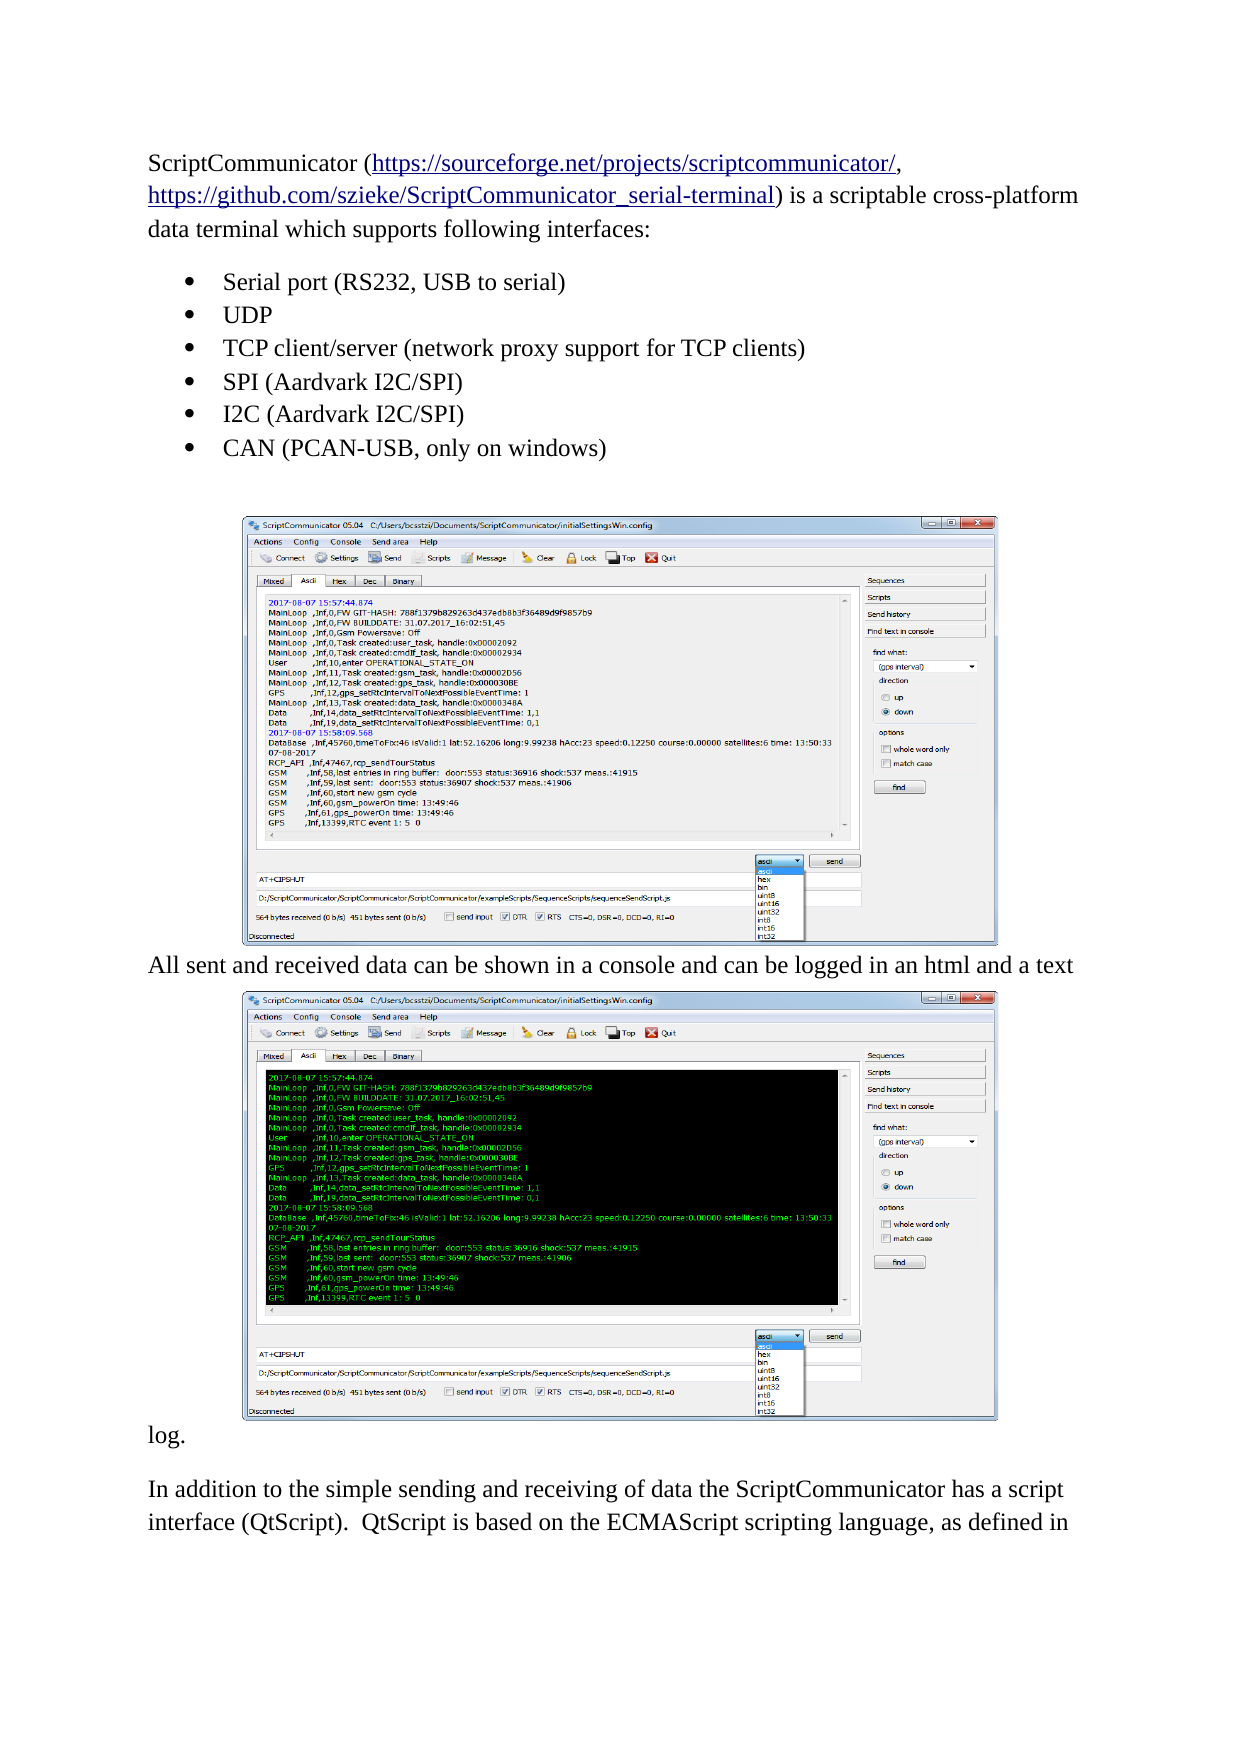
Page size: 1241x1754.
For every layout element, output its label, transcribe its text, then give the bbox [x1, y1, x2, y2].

list UDP [185, 301, 1093, 329]
list SPI (Aardvark I2C/SPI) [185, 367, 1093, 395]
list Serial port (RS232, USB to serial) [185, 267, 1093, 296]
list TCP client/server (network proxy support for TCP clients) [185, 333, 1093, 362]
picture [242, 991, 999, 1421]
text All sent and received data can be shown in a console and can be logged in an html and a text log. [148, 499, 1093, 1449]
text ScriptCommunicator (https://sourceforge.net/projects/scriptcommunicator/, https://github.com/szieke/ScriptCommunicator_serial-terminal) is a scriptable cross-platform data terminal which supports following interfaces: [148, 148, 1093, 242]
list I2C (Aardvark I2C/SPI) [185, 399, 1093, 428]
picture [242, 516, 999, 946]
list CAN (PCAN-USB, only on windows) [185, 433, 1093, 461]
text In addition to the simple sending and receiving of data the ScriptCommunicator has a script interface (QtScript). QtScript is based on the ECMAScript scripting language, as defined in [148, 1474, 1093, 1536]
